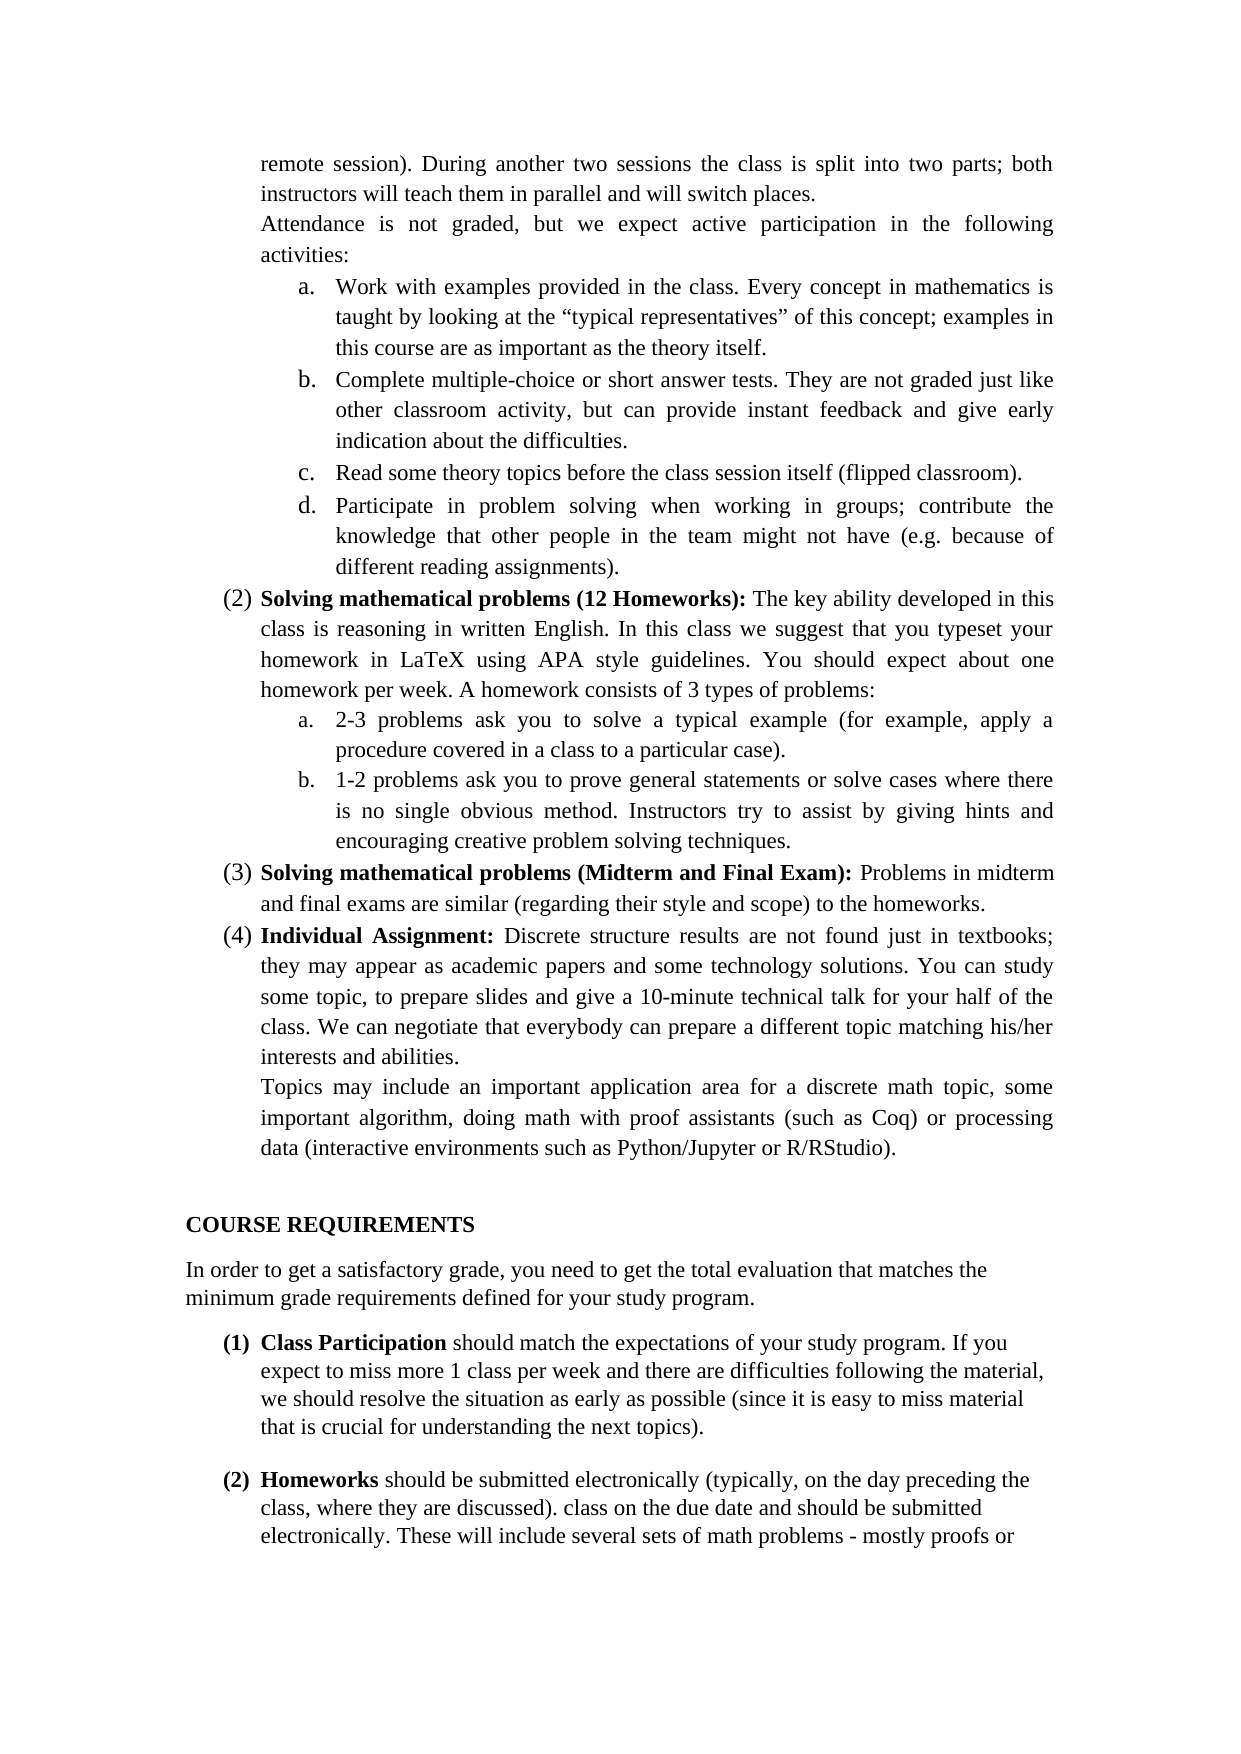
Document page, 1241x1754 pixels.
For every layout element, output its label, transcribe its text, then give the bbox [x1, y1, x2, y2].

list remote session). During another two sessions the class is split into two parts; both instructors will teach them in parallel and will switch places. [223, 150, 1055, 207]
list Work with examples provided in the class. Every concept in mathematics is taught by looking at the “typical representatives” of this concept; examples in this course are as important as the theory itself. [298, 271, 1055, 360]
list Read some theory topics before the class session itself (flipped classroom). [298, 457, 1055, 486]
list Topics may include an important application area for a discrete math topic, some important algorithm, doing math with proof assistants (such as Coq) or processing data (interactive environments such as Python/Jupyter or R/RStudio). [260, 1073, 1055, 1160]
list Individual Assignment: Discrete structure results are not found just in textbooks; they may appear as academic papers and some technology solutions. You can study some topic, to prepare slides and give a 10-minute technical talk for your half of the class. We can negotiate that everybody can prepare a different topic matching his/her interests and abilities. [223, 920, 1055, 1069]
list Homeworks should be submitted electronically (typically, on the day preceding the class, where they are discussed). class on the due date and should be submitted electronically. These will include several sets of math problems - mostly proofs or [223, 1466, 1055, 1549]
list Solving mathematical problems (12 Homeworks): The key ability developed in this class is reasoning in written English. In this class we suggest that you typeset your homework in LaTeX using APA style guidelines. You should expect about one homework per week. A homework consists of 3 types of problems: [223, 583, 1055, 702]
list 1-2 problems ask you to prove general statements or solve cases where there is no single obvious method. Instructors try to assist by giving hints and encouraging creative problem solving techniques. [298, 767, 1055, 853]
list Class Participation should match the expectations of your study program. If you expect to miss more 1 class per week and there are difficulties following the material, we should resolve the situation as early as possible (since it is easy to miss material that is crucial for understanding the next topics). [223, 1329, 1055, 1439]
text In order to get a satisfactory grade, you need to get the total evaluation that matches the minimum grade requirements defined for your study program. [185, 1256, 1055, 1310]
list Attendance is not graded, but we expect active participation in the following activities: [260, 210, 1055, 267]
list 2-3 problems ask you to solve a typical example (for example, apply a procedure covered in a class to a particular case). [298, 706, 1055, 763]
list Participate in problem solving when working in groups; contribute the knowledge that other people in the team might not have (e.g. because of different reading assignments). [298, 490, 1055, 579]
list Complete multiple-choice or short answer tests. They are not graded just like other classroom activity, but can provide instant feedback and give early indication about the difficulties. [298, 364, 1055, 453]
list Solving mathematical problems (Midterm and Final Exam): Problems in midterm and final exams are similar (regarding their style and scope) to the homeworks. [223, 857, 1055, 916]
text COURSE REQUIREMENTS [185, 1211, 1055, 1237]
